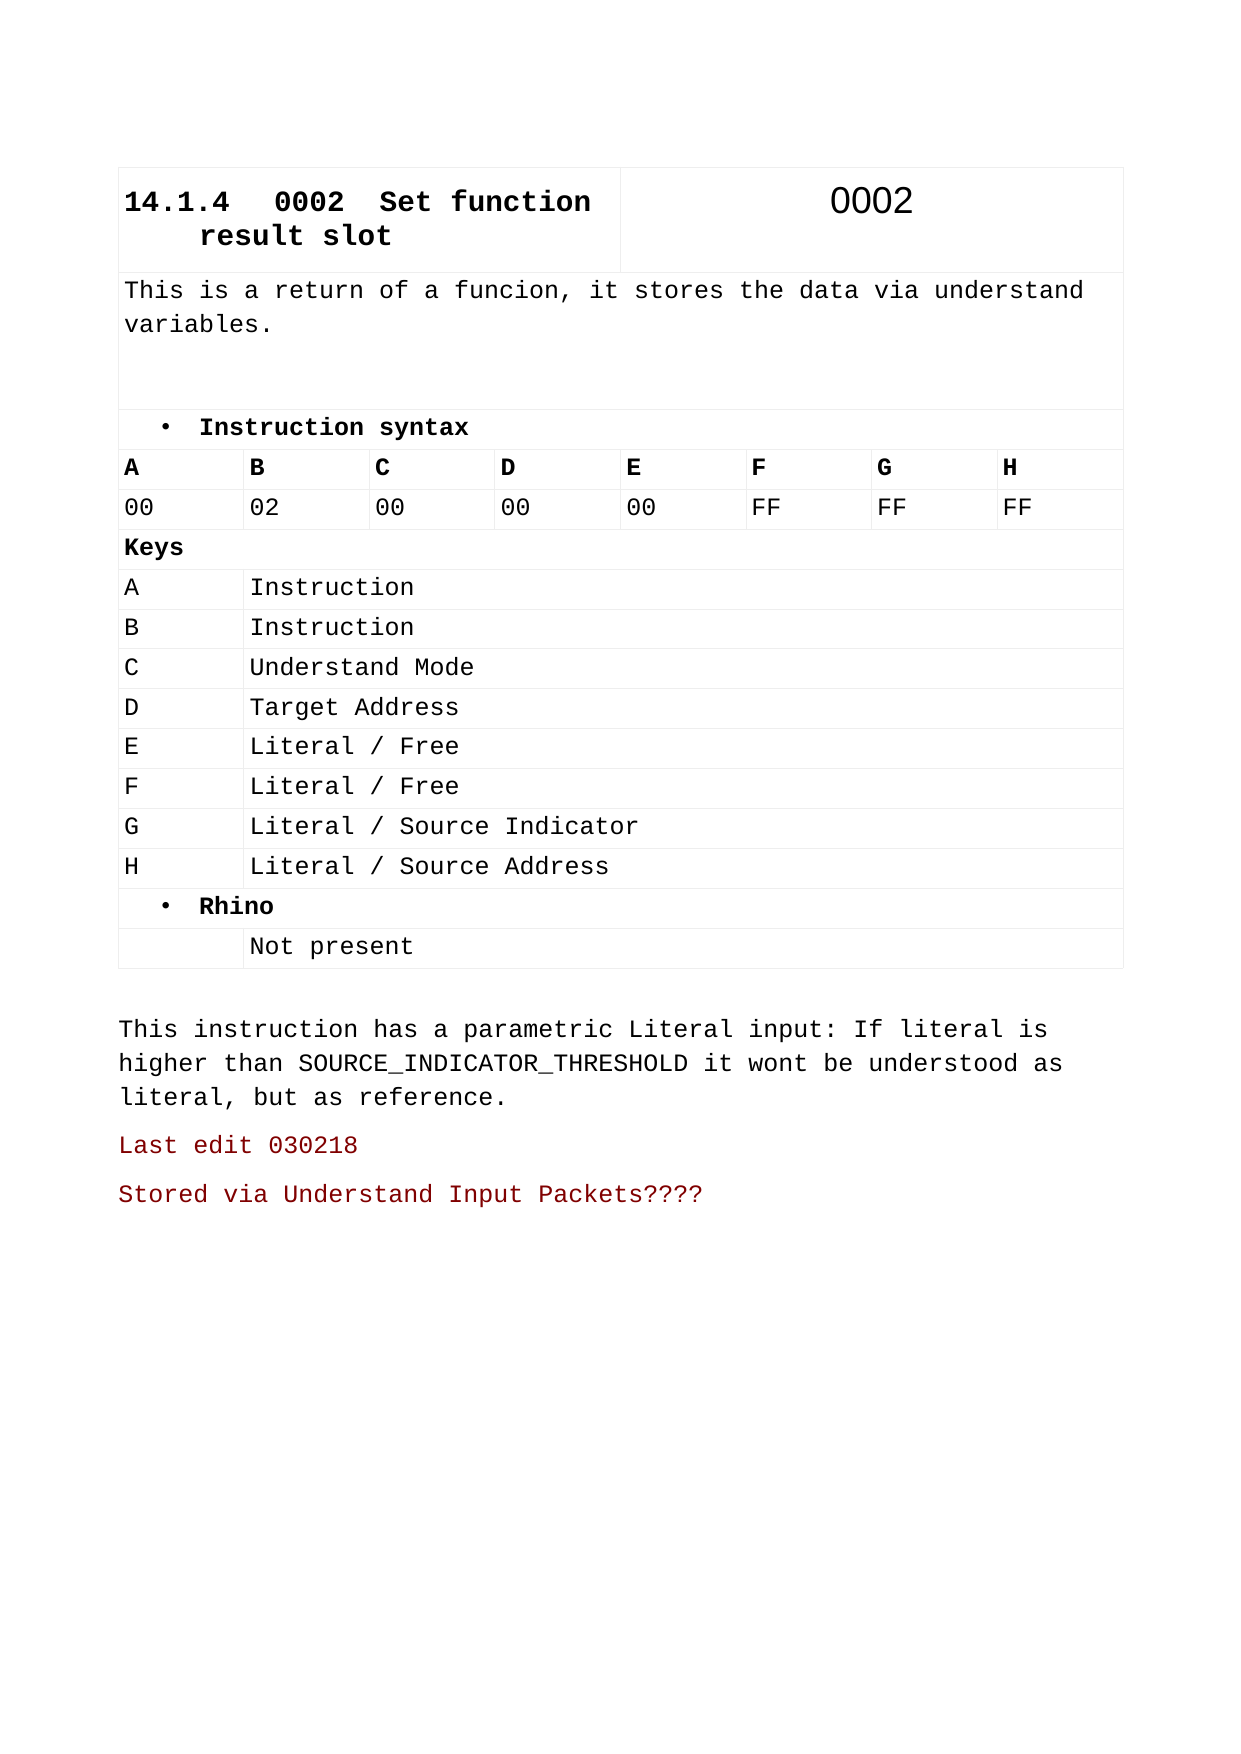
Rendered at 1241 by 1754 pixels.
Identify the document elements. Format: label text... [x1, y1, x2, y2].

table_cell FF [872, 490, 997, 529]
table_cell B [244, 450, 369, 489]
table_cell Instruction [244, 610, 1123, 648]
table_cell Literal / Free [244, 729, 1123, 768]
table_cell 00 [621, 490, 746, 529]
table_cell 00 [495, 490, 620, 529]
text This instruction has a parametric Literal input: If literal is higher than SOURCE_INDICATOR_THRESHOLD it wont be understood as literal, but as reference. [118, 1016, 1122, 1112]
table_cell [119, 929, 243, 967]
table_cell G [119, 809, 243, 848]
table_cell 02 [244, 490, 369, 529]
table_cell FF [998, 490, 1123, 529]
table_cell Keys [119, 530, 1123, 568]
table_cell F [747, 450, 871, 489]
table_cell A [119, 450, 243, 489]
table_cell Instruction [244, 570, 1123, 608]
table_cell Not present [244, 929, 1123, 967]
table_cell Rhino [119, 889, 1123, 928]
table_cell FF [747, 490, 871, 529]
table_cell D [119, 689, 243, 728]
table_cell 00 [119, 490, 243, 529]
text Stored via Understand Input Packets???? [118, 1181, 1122, 1209]
text Last edit 030218 [118, 1133, 1122, 1161]
table_cell Literal / Free [244, 769, 1123, 808]
table_cell 00 [370, 490, 494, 529]
table_cell A [119, 570, 243, 608]
table_cell E [119, 729, 243, 768]
table_cell Understand Mode [244, 649, 1123, 688]
table_header 0002 Set function result slot [119, 168, 620, 272]
table_cell Target Address [244, 689, 1123, 728]
table_header 0002 [621, 168, 1123, 272]
table_cell C [119, 649, 243, 688]
table_cell C [370, 450, 494, 489]
table_cell E [621, 450, 746, 489]
table_cell Literal / Source Indicator [244, 809, 1123, 848]
table_cell Literal / Source Address [244, 849, 1123, 888]
table_cell Instruction syntax [119, 410, 1123, 449]
table_cell B [119, 610, 243, 648]
table_cell This is a return of a funcion, it stores the data via understand variables. [119, 273, 1123, 409]
table_cell G [872, 450, 997, 489]
table_cell D [495, 450, 620, 489]
table_cell F [119, 769, 243, 808]
table_cell H [998, 450, 1123, 489]
table_cell H [119, 849, 243, 888]
